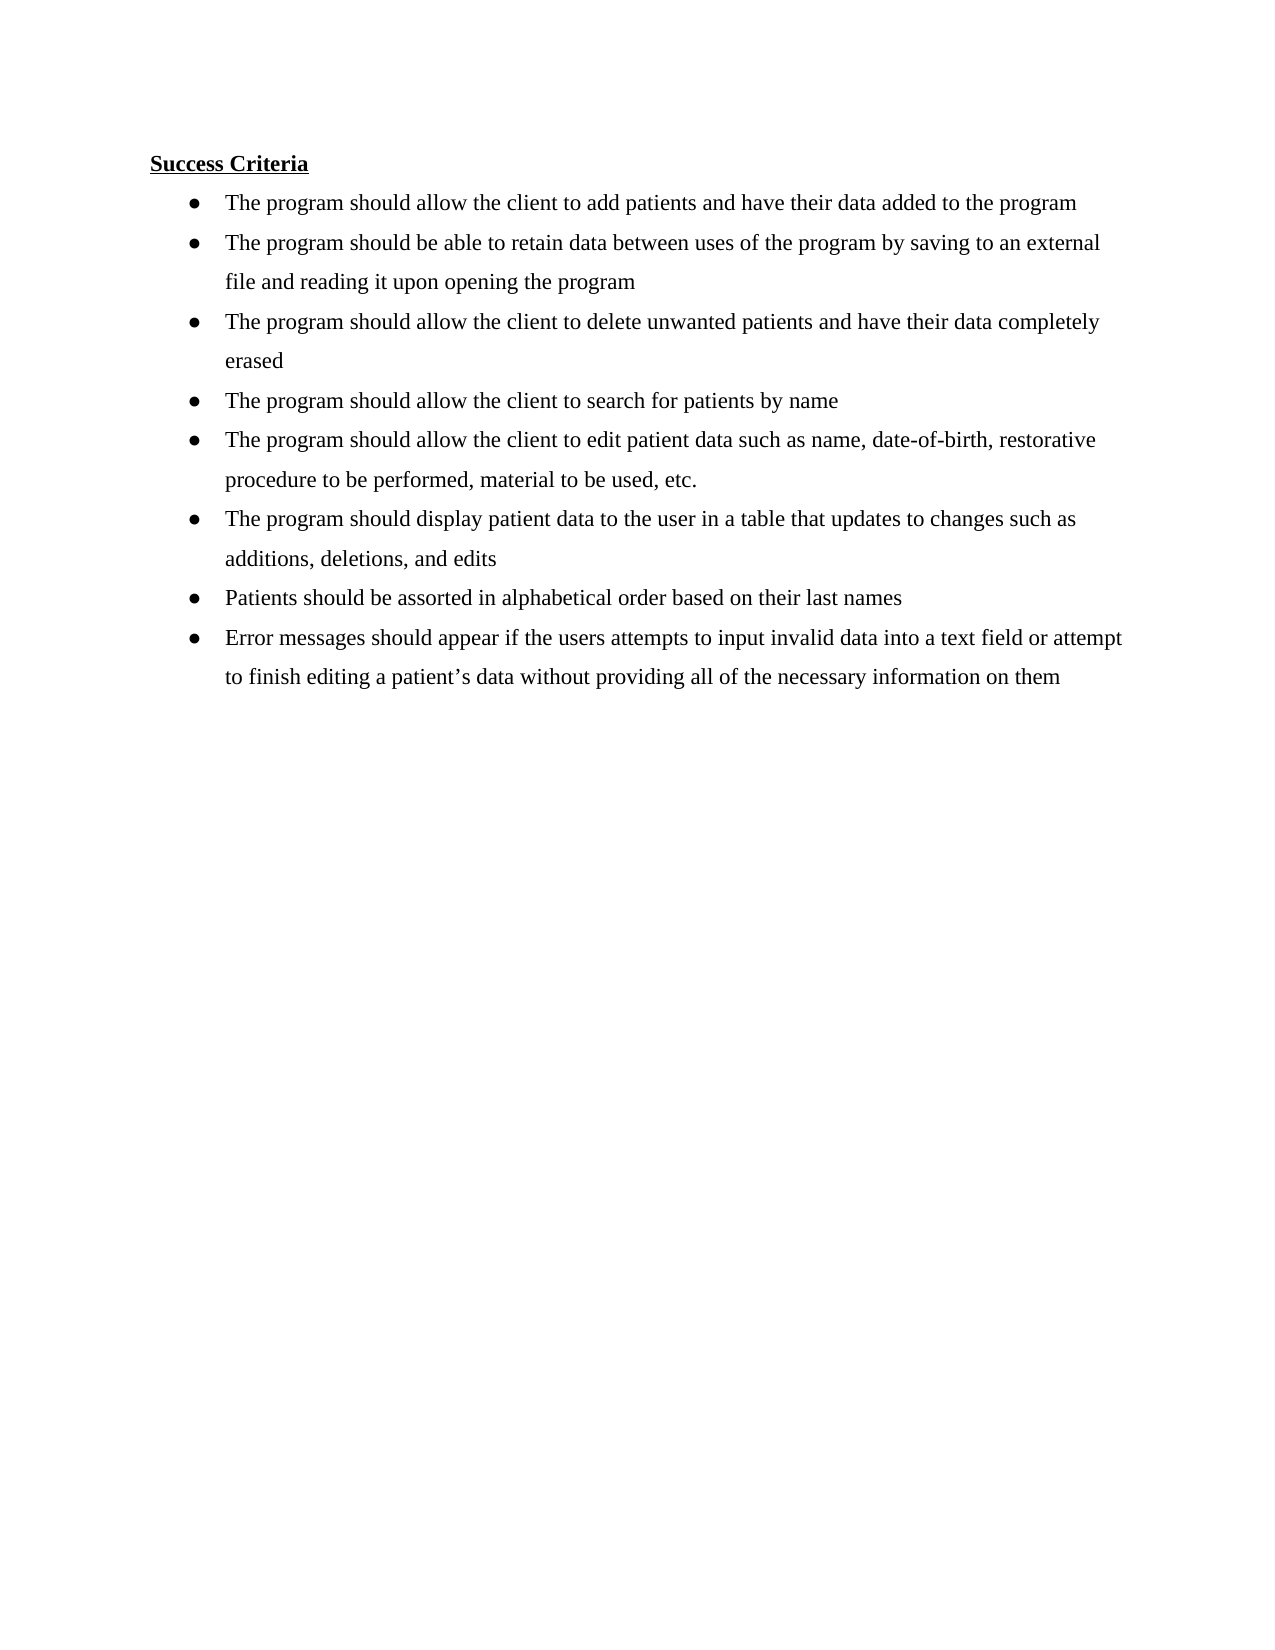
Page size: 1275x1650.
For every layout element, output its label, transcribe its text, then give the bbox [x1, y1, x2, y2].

list Patients should be assorted in alphabetical order based on their last names [187, 584, 1125, 611]
list The program should allow the client to add patients and have their data added to the program [187, 189, 1125, 216]
list The program should allow the client to delete unwanted patients and have their data completely erased [187, 308, 1125, 374]
list The program should display patient data to the user in a table that updates to changes such as additions, deletions, and edits [187, 505, 1125, 571]
text Success Criteria [150, 150, 1125, 176]
list Error messages should appear if the users attempts to input invalid data into a text field or attempt to finish editing a patient’s data without providing all of the necessary information on them [187, 624, 1125, 689]
list The program should allow the client to edit patient data such as name, date-of-birth, restorative procedure to be performed, material to be used, etc. [187, 426, 1125, 492]
list The program should be able to retain data between uses of the program by saving to an external file and reading it upon opening the program [187, 229, 1125, 295]
list The program should allow the client to search for patients by name [187, 387, 1125, 413]
